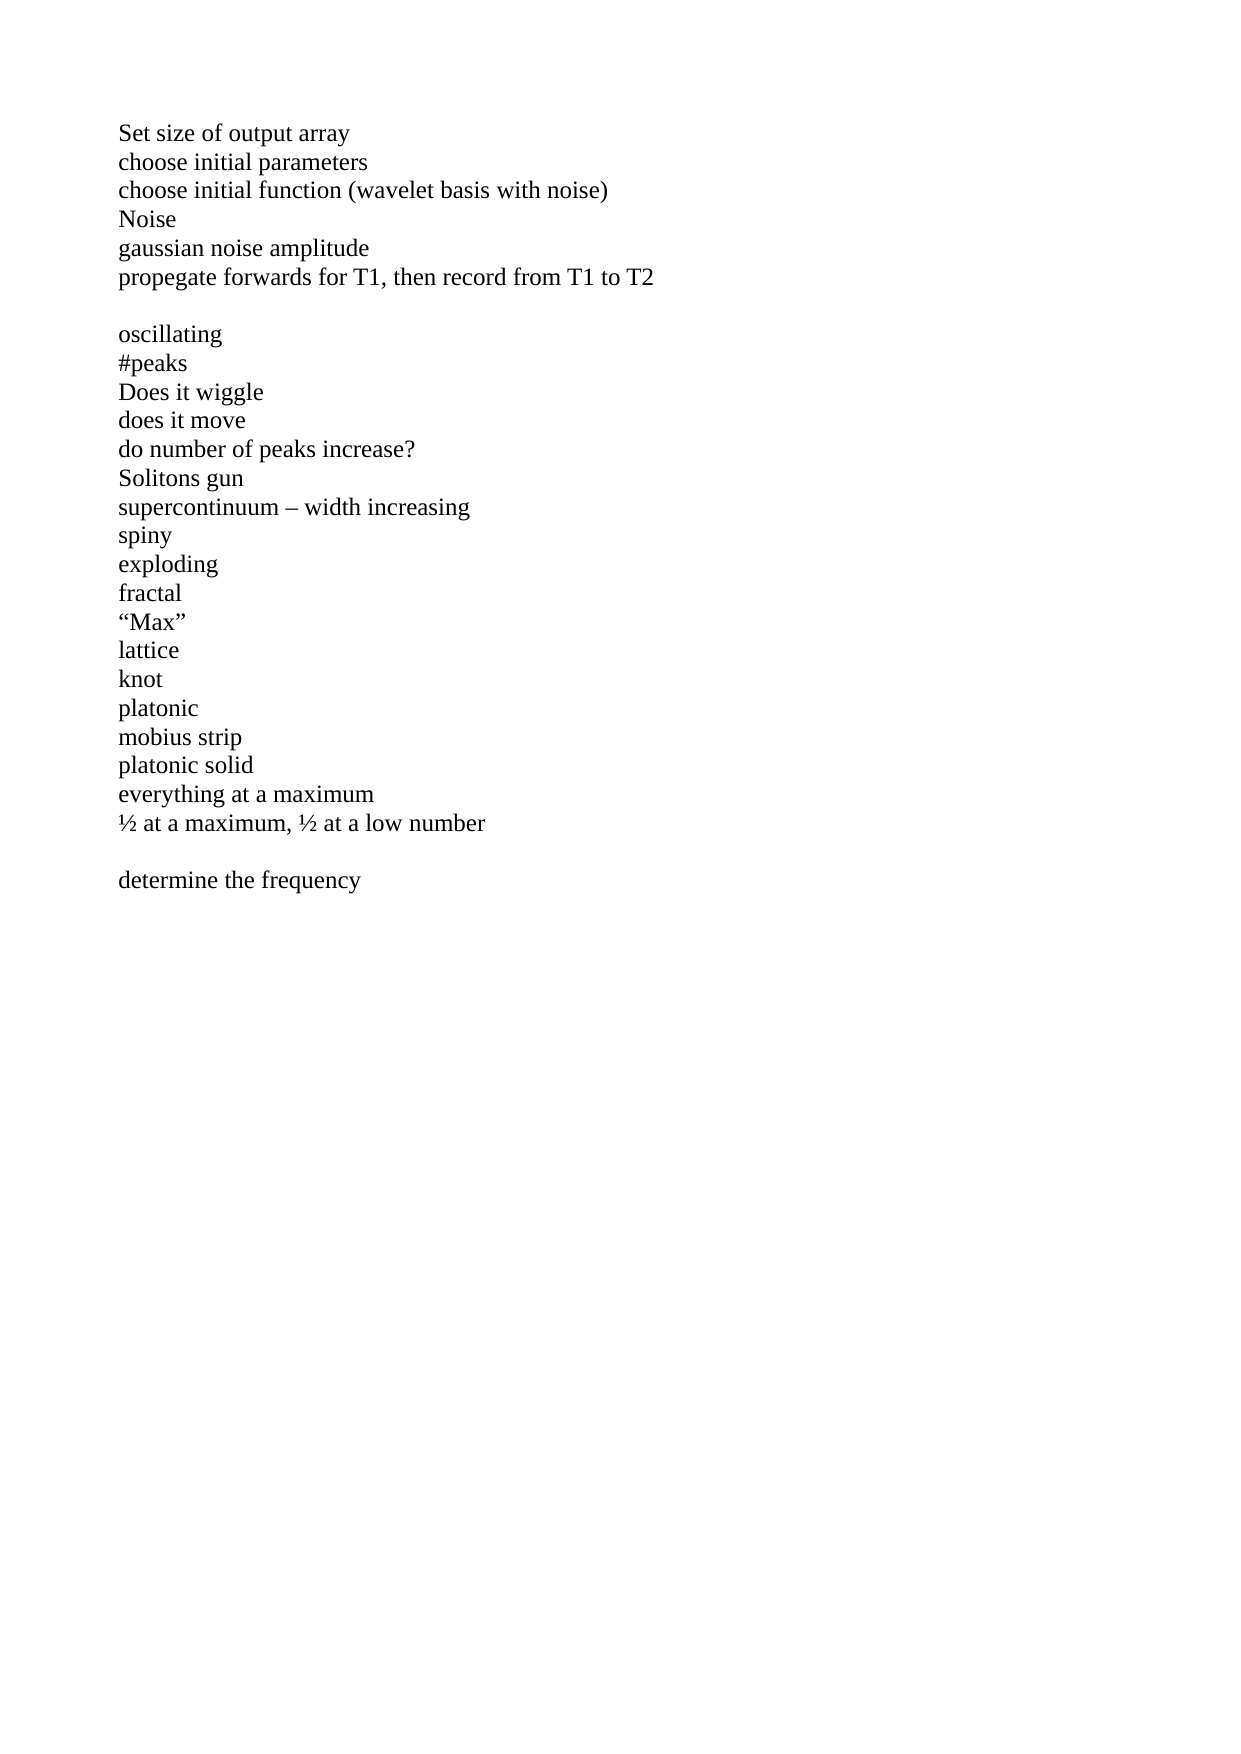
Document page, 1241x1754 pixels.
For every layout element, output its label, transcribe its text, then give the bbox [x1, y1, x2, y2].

text does it move [118, 406, 1122, 434]
text Does it wiggle [118, 377, 1122, 406]
text gaussian noise amplitude [118, 233, 1122, 262]
text everything at a maximum [118, 779, 1122, 808]
text platonic [118, 693, 1122, 722]
text propegate forwards for T1, then record from T1 to T2 [118, 262, 1122, 291]
text Solitons gun [118, 463, 1122, 492]
text choose initial parameters [118, 147, 1122, 176]
text platonic solid [118, 751, 1122, 779]
text exploding [118, 549, 1122, 578]
text supercontinuum – width increasing [118, 492, 1122, 521]
text fractal [118, 578, 1122, 607]
text choose initial function (wavelet basis with noise) [118, 176, 1122, 204]
text #peaks [118, 348, 1122, 377]
text lattice [118, 636, 1122, 664]
text “Max” [118, 607, 1122, 636]
text oscillating [118, 319, 1122, 348]
text mobius strip [118, 722, 1122, 751]
text Set size of output array [118, 118, 1122, 147]
text Noise [118, 204, 1122, 233]
text spiny [118, 521, 1122, 549]
text do number of peaks increase? [118, 434, 1122, 463]
text determine the frequency [118, 866, 1122, 894]
text knot [118, 664, 1122, 693]
text ½ at a maximum, ½ at a low number [118, 808, 1122, 837]
